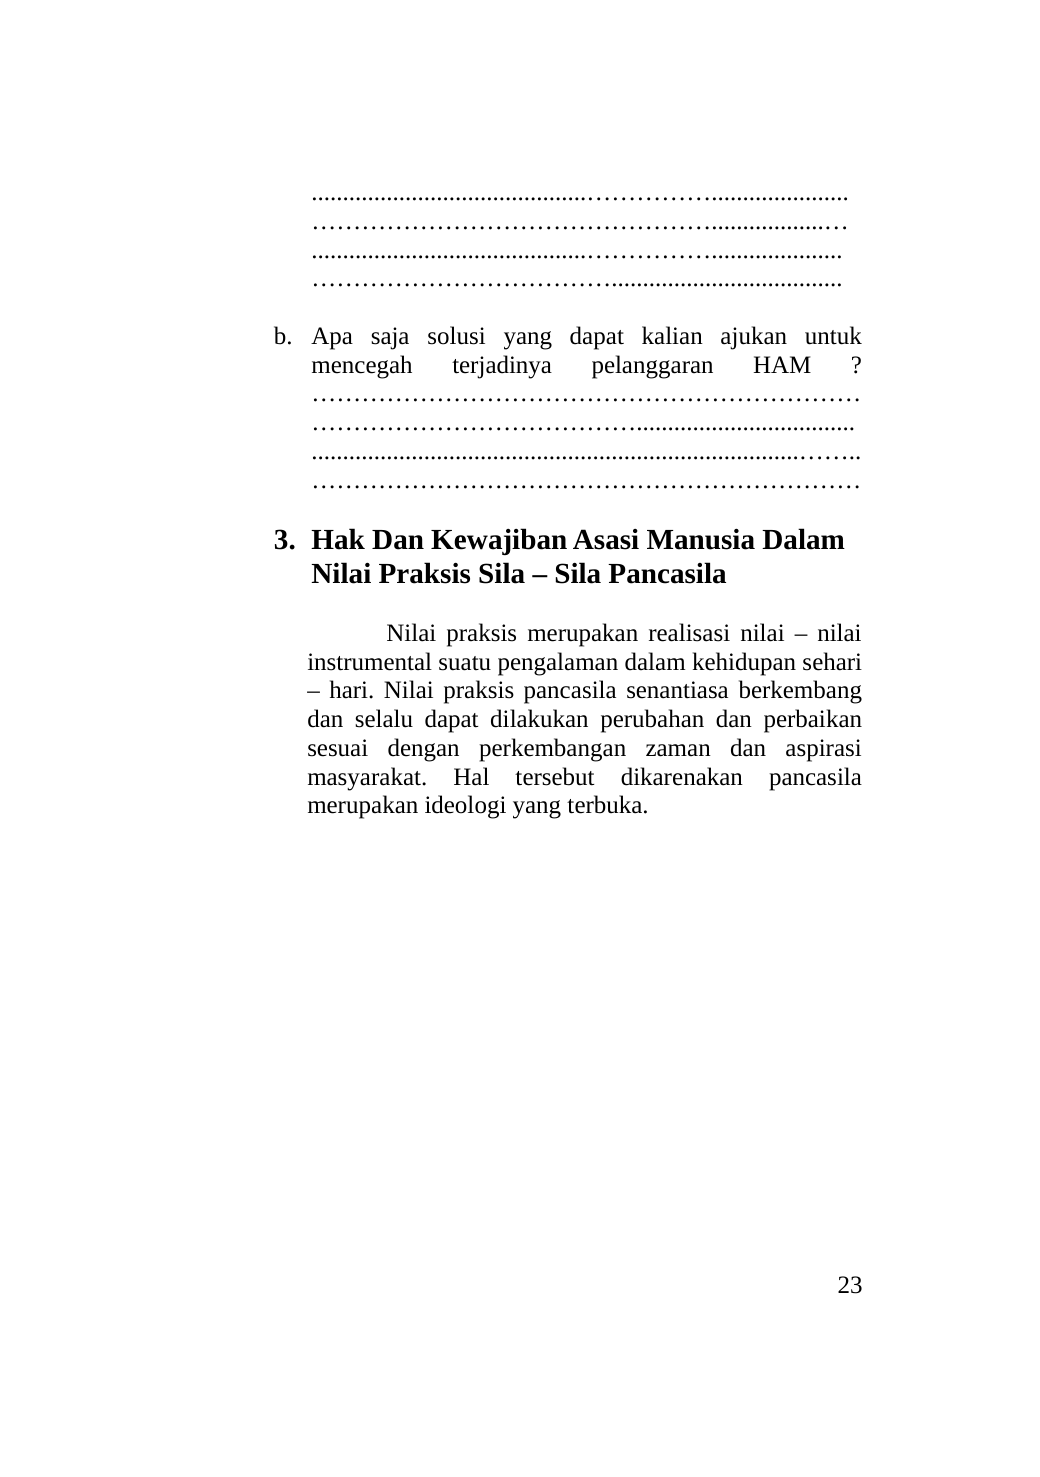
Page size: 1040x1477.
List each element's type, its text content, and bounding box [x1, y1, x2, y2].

list Apa saja solusi yang dapat kalian ajukan untuk mencegah terjadinya pelanggaran HAM ?……………………………………………………………………………………………................................... [274, 321, 862, 436]
list Hak Dan Kewajiban Asasi Manusia Dalam Nilai Praksis Sila – Sila Pancasila [274, 522, 862, 589]
list ............................................……………......................…………………………………………..................… [274, 177, 862, 235]
list ..............................................................................……..………………………………………………………… [274, 436, 862, 493]
list ............................................…………….....................………………………………..................................... [274, 235, 862, 292]
text Nilai praksis merupakan realisasi nilai – nilai instrumental suatu pengalaman dalam kehidupan sehari – hari. Nilai praksis pancasila senantiasa berkembang dan selalu dapat dilakukan perubahan dan perbaikan sesuai dengan perkembangan zaman dan aspirasi masyarakat. Hal tersebut dikarenakan pancasila merupakan ideologi yang terbuka. [307, 618, 862, 819]
